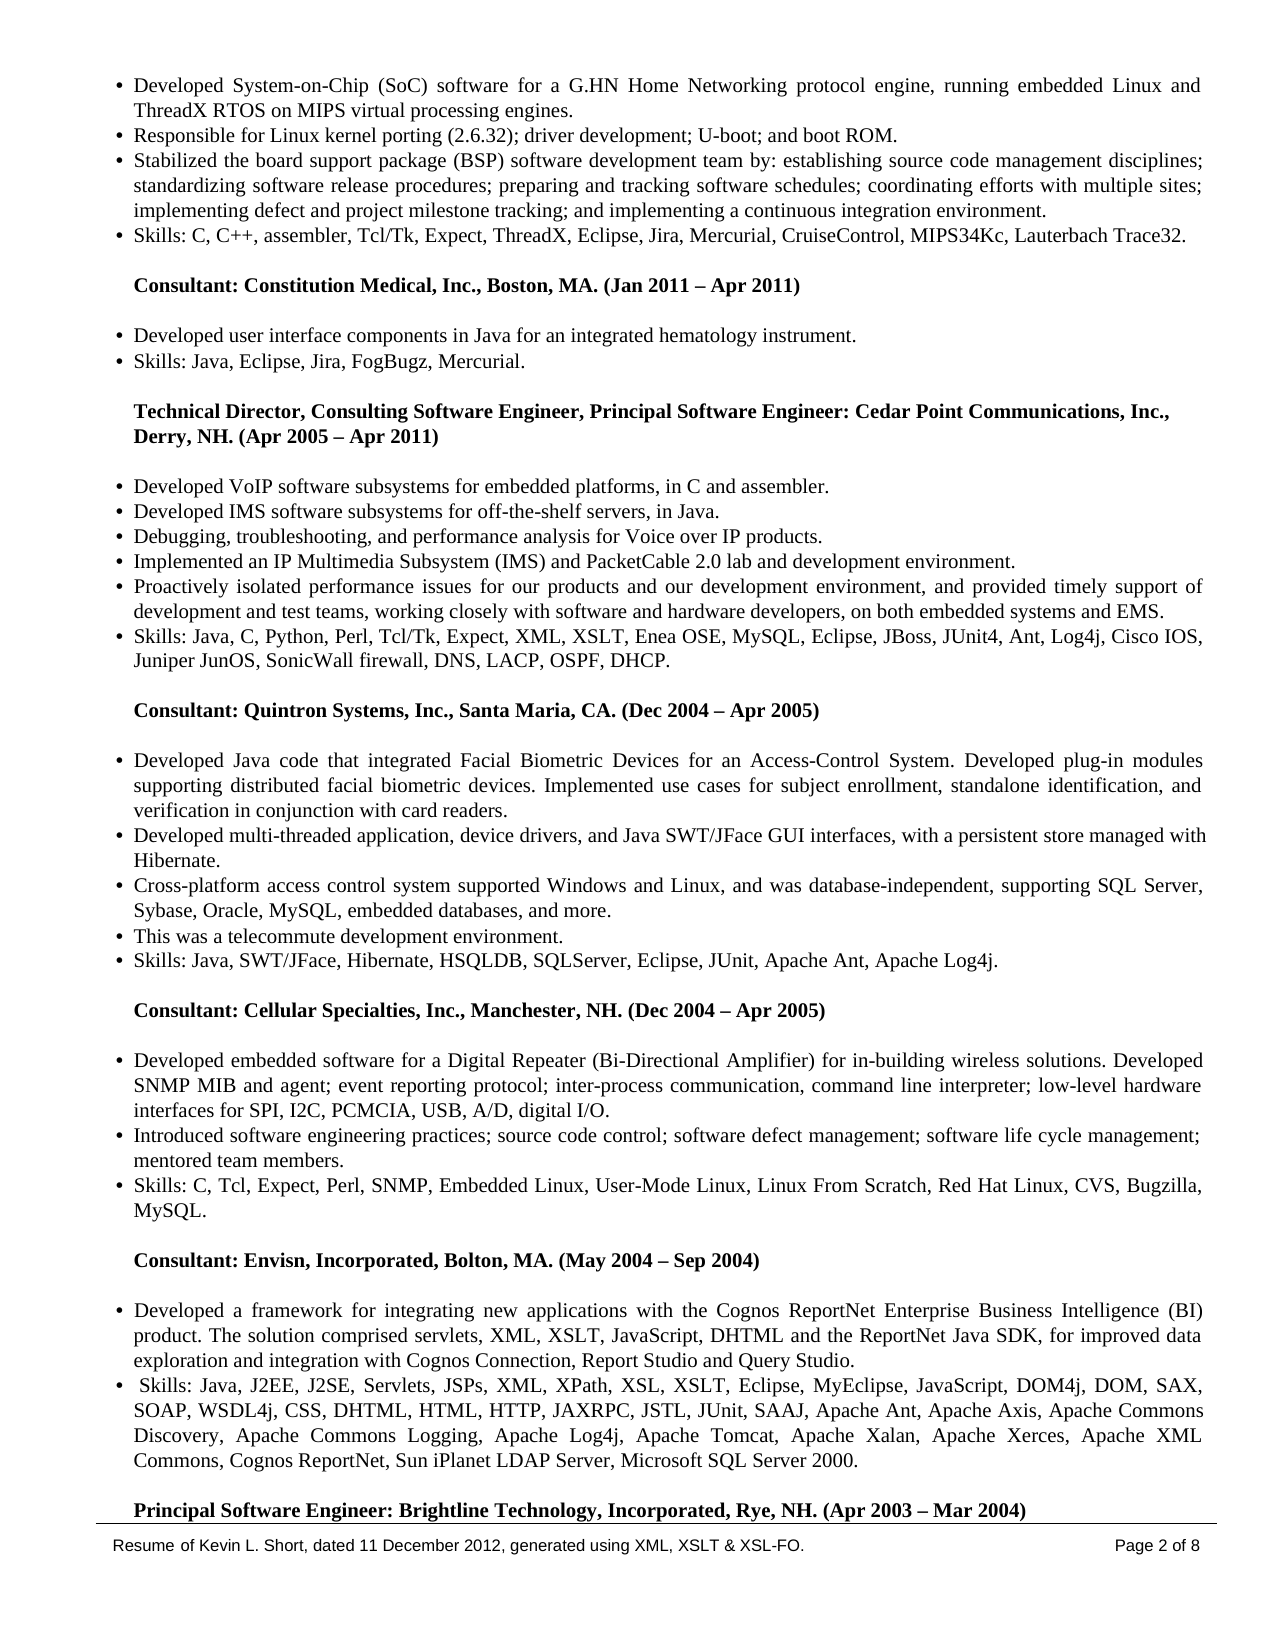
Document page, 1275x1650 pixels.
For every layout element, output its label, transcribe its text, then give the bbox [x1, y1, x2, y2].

text • Developed Java code that integrated Facial Biometric Devices for an Access-Control System. Developed plug-in modules supporting distributed facial biometric devices. Implemented use cases for subject enrollment, standalone identification, and verification in conjunction with card readers. [116, 748, 1203, 822]
text Consultant: Constitution Medical, Inc., Boston, MA. (Jan 2011 – Apr 2011) [133, 273, 1212, 297]
text • Stabilized the board support package (BSP) software development team by: establishing source code management disciplines; standardizing software release procedures; preparing and tracking software schedules; coordinating efforts with multiple sites; implementing defect and project milestone tracking; and implementing a continuous integration environment. [116, 148, 1203, 222]
text Principal Software Engineer: Brightline Technology, Incorporated, Rye, NH. (Apr 2003 – Mar 2004) [133, 1498, 1212, 1522]
text • Cross-platform access control system supported Windows and Linux, and was database-independent, supporting SQL Server, Sybase, Oracle, MySQL, embedded databases, and more. [116, 873, 1203, 922]
text • Proactively isolated performance issues for our products and our development environment, and provided timely support of development and test teams, working closely with software and hardware developers, on both embedded systems and EMS. [116, 574, 1203, 623]
text • Skills: Java, J2EE, J2SE, Servlets, JSPs, XML, XPath, XSL, XSLT, Eclipse, MyEclipse, JavaScript, DOM4j, DOM, SAX, SOAP, WSDL4j, CSS, DHTML, HTML, HTTP, JAXRPC, JSTL, JUnit, SAAJ, Apache Ant, Apache Axis, Apache Commons Discovery, Apache Commons Logging, Apache Log4j, Apache Tomcat, Apache Xalan, Apache Xerces, Apache XML Commons, Cognos ReportNet, Sun iPlanet LDAP Server, Microsoft SQL Server 2000. [116, 1373, 1204, 1472]
text Consultant: Quintron Systems, Inc., Santa Maria, CA. (Dec 2004 – Apr 2005) [133, 698, 1212, 722]
text • This was a telecommute development environment. [116, 924, 1212, 948]
text • Skills: Java, Eclipse, Jira, FogBugz, Mercurial. [116, 348, 1212, 373]
text • Responsible for Linux kernel porting (2.6.32); driver development; U-boot; and boot ROM. [116, 123, 1212, 147]
text • Developed IMS software subsystems for off-the-shelf servers, in Java. [116, 499, 1212, 523]
text • Developed System-on-Chip (SoC) software for a G.HN Home Networking protocol engine, running embedded Linux and [116, 73, 1212, 97]
text Technical Director, Consulting Software Engineer, Principal Software Engineer: Cedar Point Communications, Inc., Derry, NH. (Apr 2005 – Apr 2011) [133, 399, 1174, 448]
text • Developed a framework for integrating new applications with the Cognos ReportNet Enterprise Business Intelligence (BI) product. The solution comprised servlets, XML, XSLT, JavaScript, DHTML and the ReportNet Java SDK, for improved data exploration and integration with Cognos Connection, Report Studio and Query Studio. [116, 1298, 1203, 1372]
text • Introduced software engineering practices; source code control; software defect management; software life cycle management; [116, 1123, 1212, 1147]
text • Developed VoIP software subsystems for embedded platforms, in C and assembler. [116, 474, 1212, 498]
text Consultant: Envisn, Incorporated, Bolton, MA. (May 2004 – Sep 2004) [133, 1248, 1212, 1272]
text • Skills: C, C++, assembler, Tcl/Tk, Expect, ThreadX, Eclipse, Jira, Mercurial, CruiseControl, MIPS34Kc, Lauterbach Trace32. [116, 223, 1212, 247]
text • Developed multi-threaded application, device drivers, and Java SWT/JFace GUI interfaces, with a persistent store managed with [116, 823, 1212, 847]
text Resume of Kevin L. Short, dated 11 December 2012, generated using XML, XSLT & XSL-FO. Page 2 of 8 [112, 1535, 1212, 1554]
text • Developed embedded software for a Digital Repeater (Bi-Directional Amplifier) for in-building wireless solutions. Developed SNMP MIB and agent; event reporting protocol; inter-process communication, command line interpreter; low-level hardware interfaces for SPI, I2C, PCMCIA, USB, A/D, digital I/O. [116, 1048, 1203, 1122]
text • Implemented an IP Multimedia Subsystem (IMS) and PacketCable 2.0 lab and development environment. [116, 549, 1212, 573]
text • Skills: C, Tcl, Expect, Perl, SNMP, Embedded Linux, User-Mode Linux, Linux From Scratch, Red Hat Linux, CVS, Bugzilla, MySQL. [116, 1173, 1203, 1222]
text • Skills: Java, SWT/JFace, Hibernate, HSQLDB, SQLServer, Eclipse, JUnit, Apache Ant, Apache Log4j. [116, 948, 1212, 972]
text mentored team members. [133, 1148, 1212, 1172]
text ThreadX RTOS on MIPS virtual processing engines. [133, 98, 1212, 122]
text • Developed user interface components in Java for an integrated hematology instrument. [116, 323, 1212, 347]
text Hibernate. [133, 848, 1212, 872]
text • Debugging, troubleshooting, and performance analysis for Voice over IP products. [116, 524, 1212, 548]
text Consultant: Cellular Specialties, Inc., Manchester, NH. (Dec 2004 – Apr 2005) [133, 998, 1212, 1022]
text • Skills: Java, C, Python, Perl, Tcl/Tk, Expect, XML, XSLT, Enea OSE, MySQL, Eclipse, JBoss, JUnit4, Ant, Log4j, Cisco IOS, Juniper JunOS, SonicWall firewall, DNS, LACP, OSPF, DHCP. [116, 623, 1203, 672]
